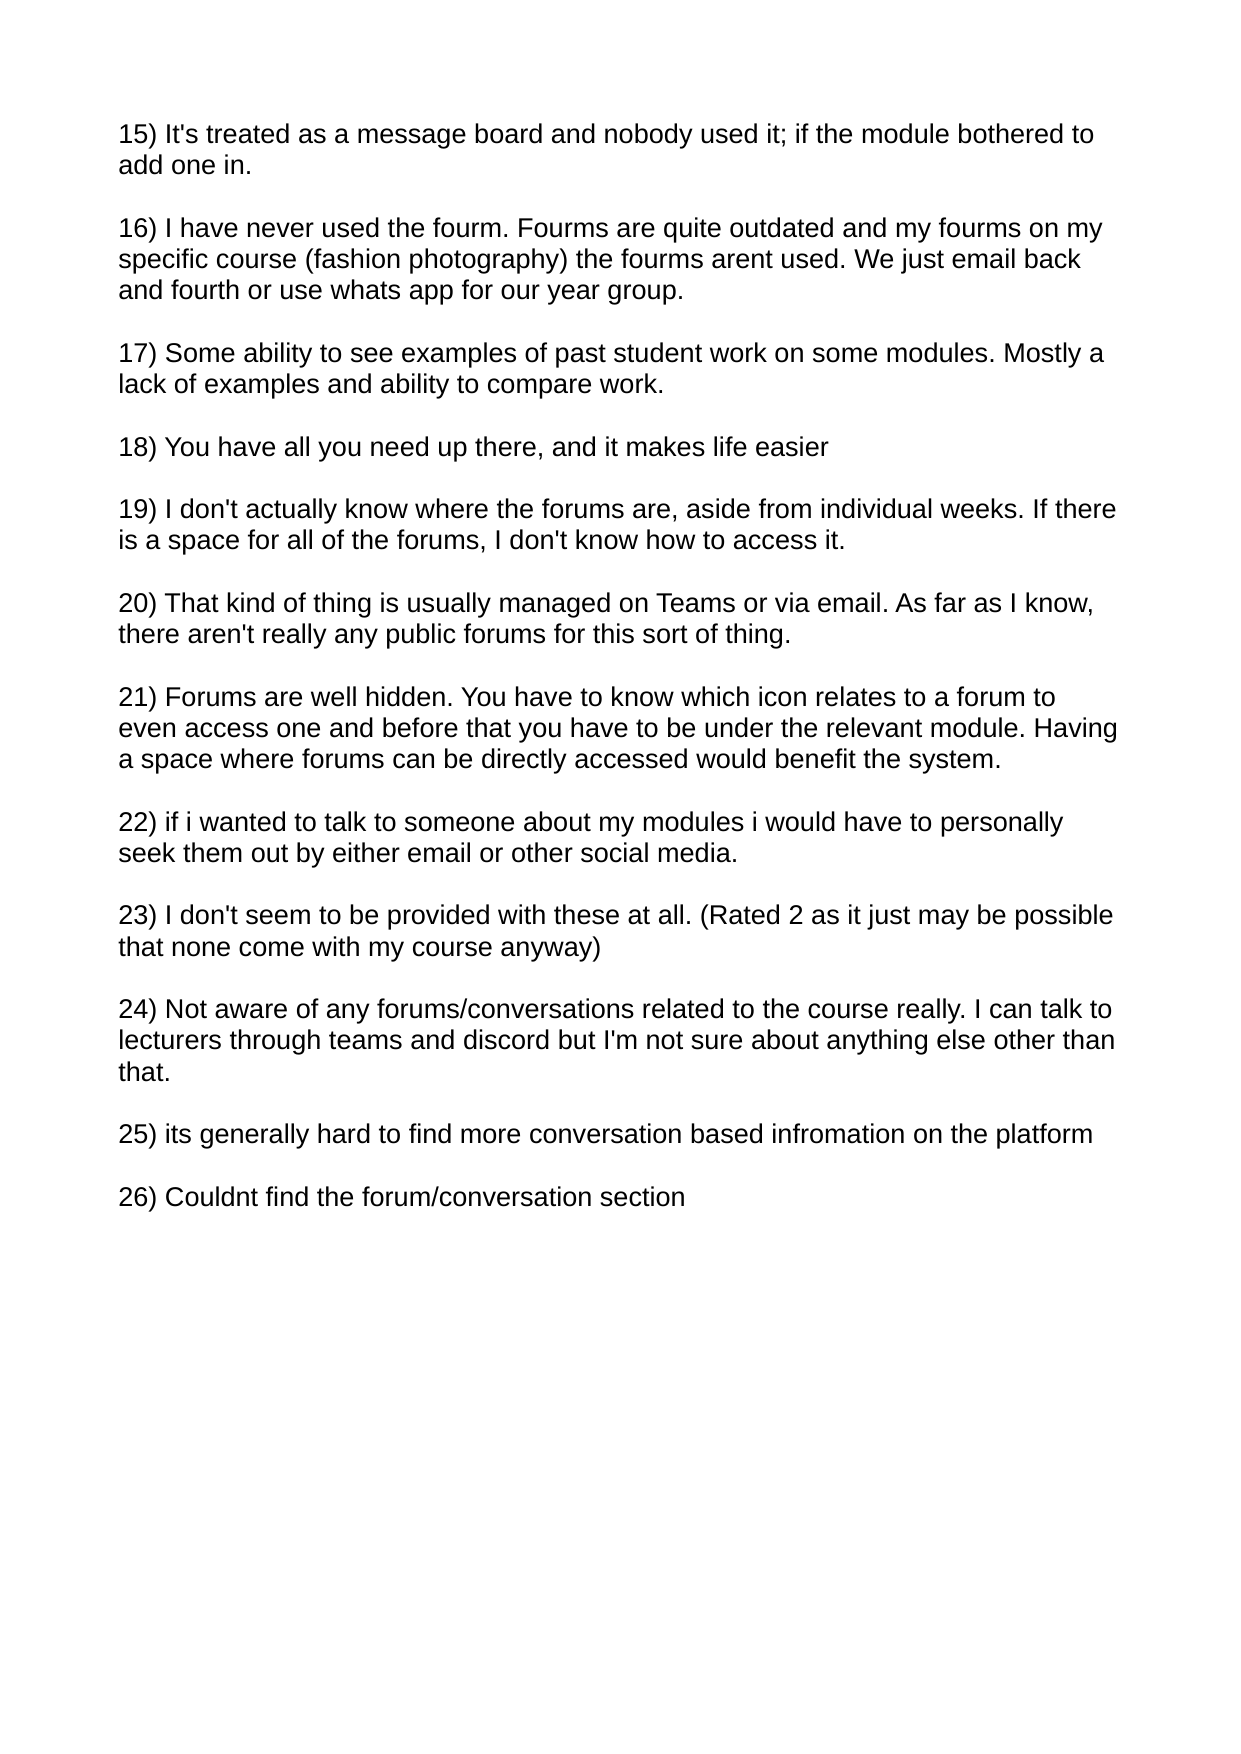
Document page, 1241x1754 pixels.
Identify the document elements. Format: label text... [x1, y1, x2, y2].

text 24) Not aware of any forums/conversations related to the course really. I can talk to lecturers through teams and discord but I'm not sure about anything else other than that. [118, 993, 1122, 1087]
text 19) I don't actually know where the forums are, aside from individual weeks. If there is a space for all of the forums, I don't know how to access it. [118, 493, 1122, 556]
text 18) You have all you need up there, and it makes life easier [118, 431, 1122, 462]
text 21) Forums are well hidden. You have to know which icon relates to a forum to even access one and before that you have to be under the relevant module. Having a space where forums can be directly accessed would benefit the system. [118, 681, 1122, 774]
text 26) Couldnt find the forum/conversation section [118, 1181, 1122, 1212]
text 17) Some ability to see examples of past student work on some modules. Mostly a lack of examples and ability to compare work. [118, 337, 1122, 399]
text 16) I have never used the fourm. Fourms are quite outdated and my fourms on my specific course (fashion photography) the fourms arent used. We just email back and fourth or use whats app for our year group. [118, 212, 1122, 306]
text 23) I don't seem to be provided with these at all. (Rated 2 as it just may be possible that none come with my course anyway) [118, 899, 1122, 962]
text 20) That kind of thing is usually managed on Teams or via email. As far as I know, there aren't really any public forums for this sort of thing. [118, 587, 1122, 649]
text 25) its generally hard to find more conversation based infromation on the platform [118, 1118, 1122, 1149]
text 15) It's treated as a message board and nobody used it; if the module bothered to add one in. [118, 118, 1122, 181]
text 22) if i wanted to talk to someone about my modules i would have to personally seek them out by either email or other social media. [118, 806, 1122, 868]
